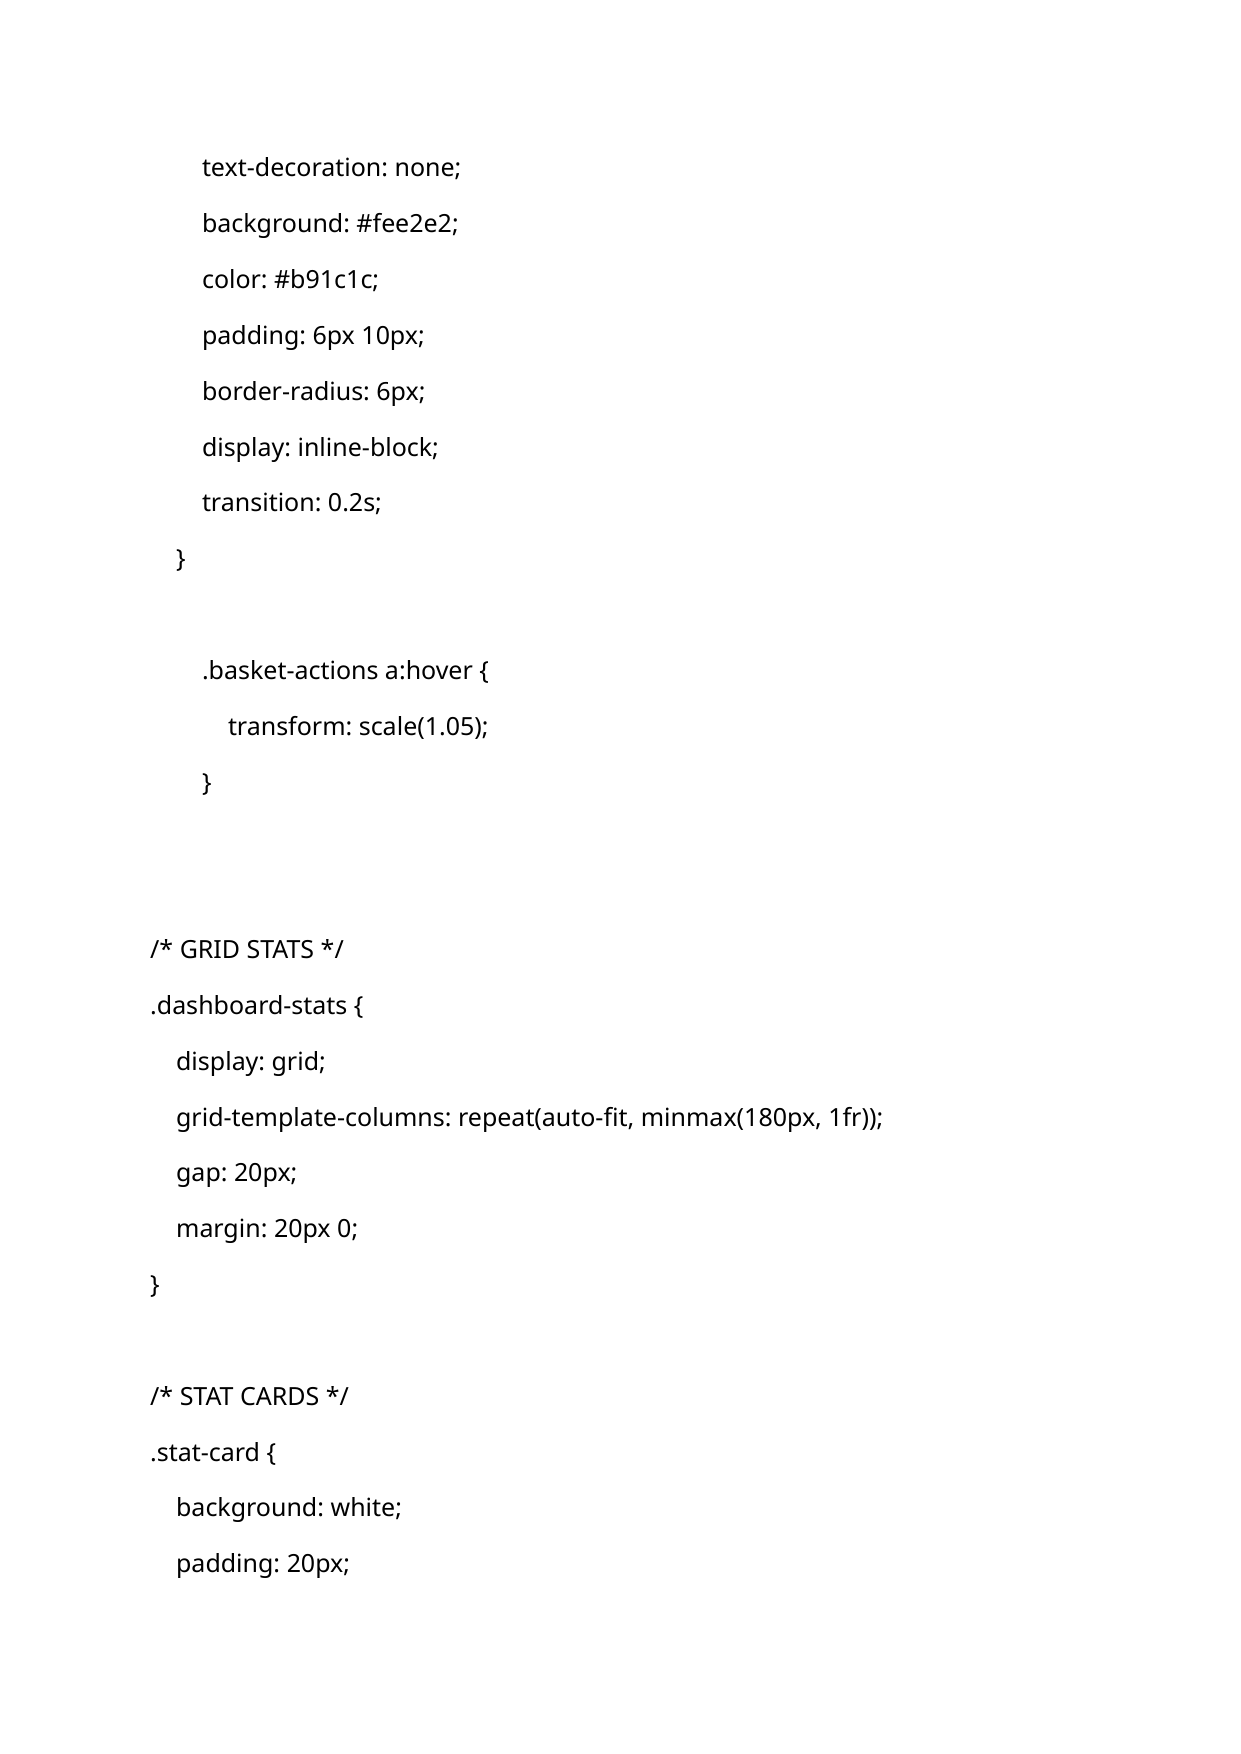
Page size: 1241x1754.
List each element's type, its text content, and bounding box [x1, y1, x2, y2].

text border-radius: 6px; [150, 373, 1090, 407]
text transition: 0.2s; [150, 485, 1090, 519]
text } [150, 541, 1090, 575]
text /* STAT CARDS */ [150, 1378, 1090, 1412]
text background: #fee2e2; [150, 206, 1090, 240]
text .dashboard-stats { [150, 987, 1090, 1022]
text /* GRID STATS */ [150, 932, 1090, 966]
text margin: 20px 0; [150, 1211, 1090, 1245]
text padding: 20px; [150, 1546, 1090, 1580]
text grid-template-columns: repeat(auto-fit, minmax(180px, 1fr)); [150, 1099, 1090, 1133]
text } [150, 764, 1090, 798]
text padding: 6px 10px; [150, 317, 1090, 352]
text gap: 20px; [150, 1155, 1090, 1189]
text .basket-actions a:hover { [150, 652, 1090, 687]
text color: #b91c1c; [150, 262, 1090, 296]
text transform: scale(1.05); [150, 708, 1090, 742]
text .stat-card { [150, 1434, 1090, 1468]
text background: white; [150, 1490, 1090, 1524]
text } [150, 1267, 1090, 1301]
text text-decoration: none; [150, 150, 1090, 184]
text display: grid; [150, 1043, 1090, 1077]
text display: inline-block; [150, 429, 1090, 463]
